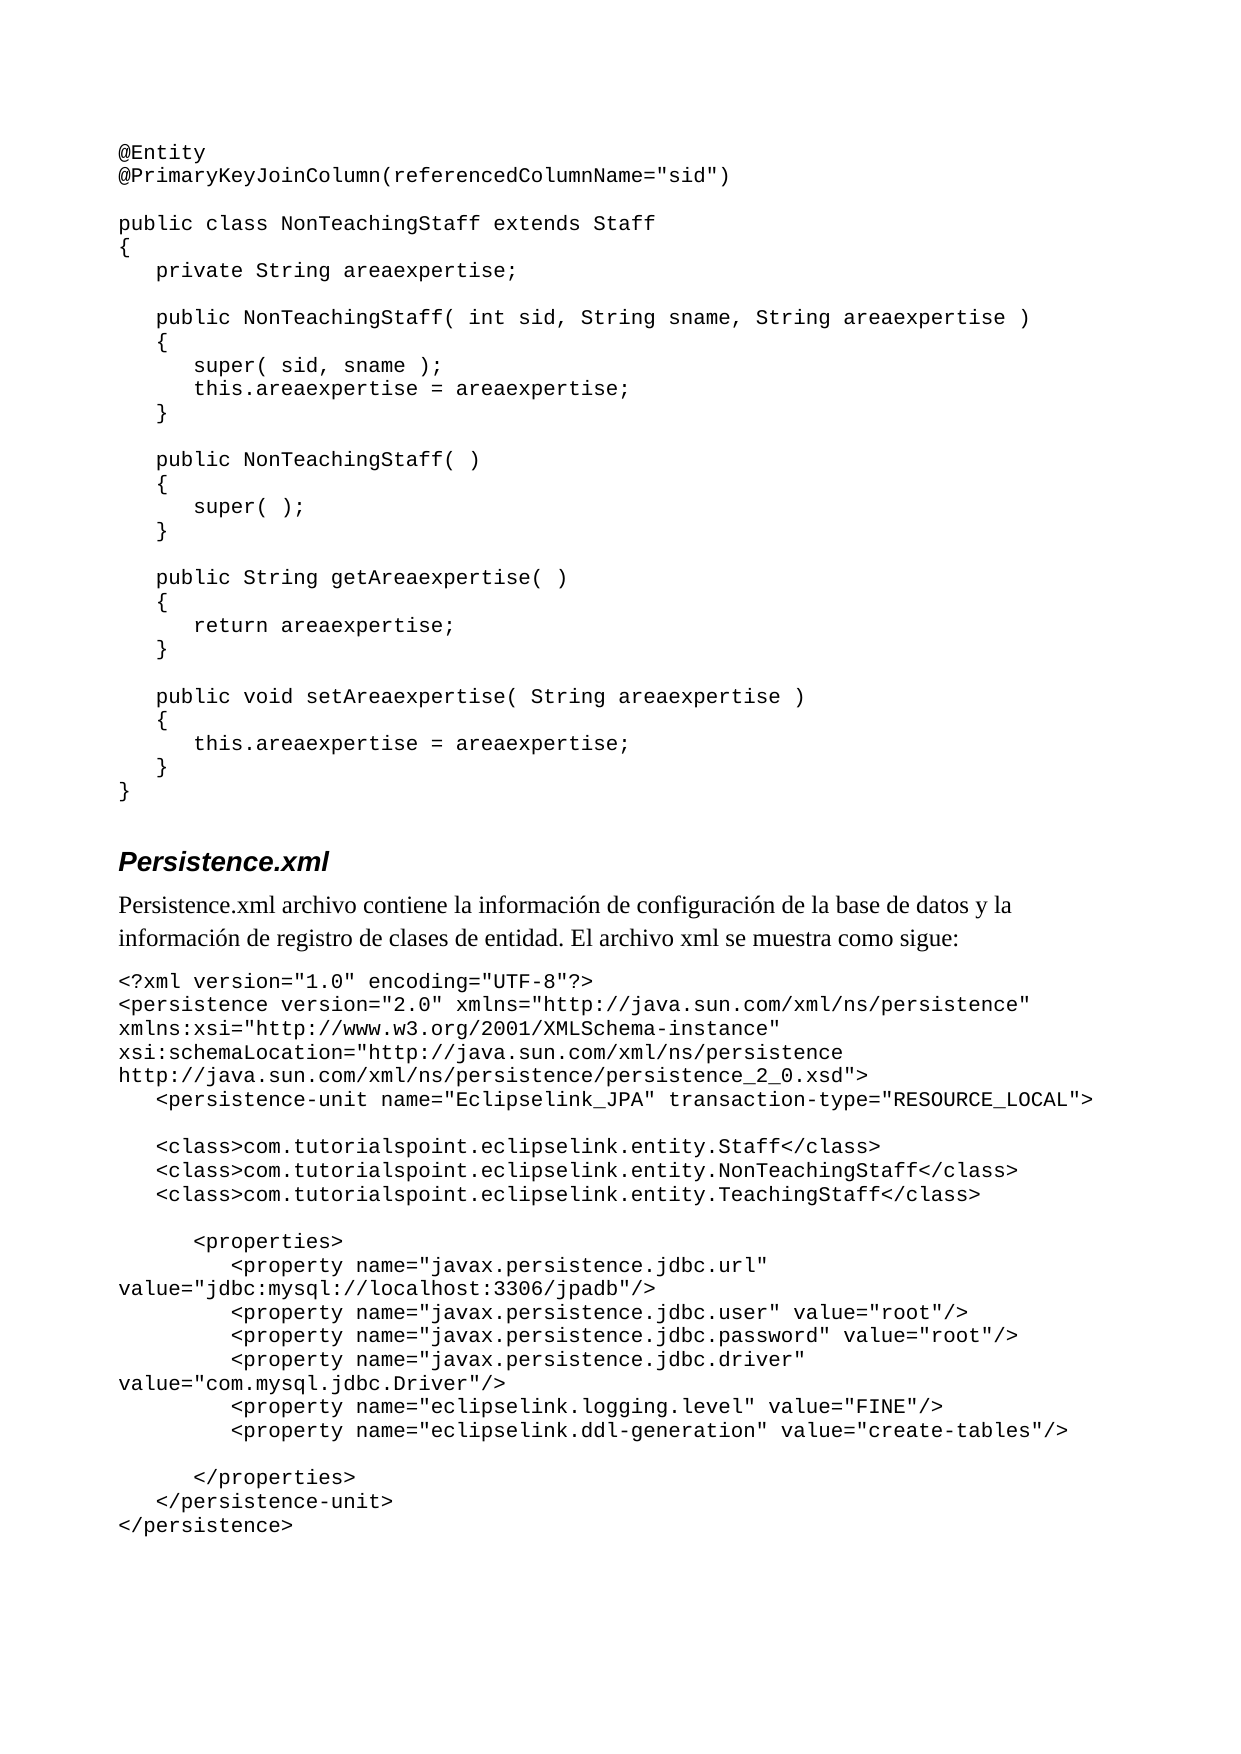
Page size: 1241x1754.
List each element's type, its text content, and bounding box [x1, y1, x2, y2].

text <class>com.tutorialspoint.eclipselink.entity.TeachingStaff</class> [118, 1184, 1122, 1207]
text { [118, 591, 1122, 615]
text } [118, 638, 1122, 662]
text <property name="javax.persistence.jdbc.user" value="root"/> [118, 1302, 1122, 1326]
text </persistence> [118, 1515, 1122, 1538]
text public void setAreaexpertise( String areaexpertise ) [118, 686, 1122, 709]
text </properties> [118, 1467, 1122, 1491]
text this.areaexpertise = areaexpertise; [118, 378, 1122, 402]
text { [118, 709, 1122, 733]
text { [118, 331, 1122, 354]
text <?xml version="1.0" encoding="UTF-8"?> [118, 971, 1122, 994]
subtitle Persistence.xml [118, 846, 1122, 878]
text <class>com.tutorialspoint.eclipselink.entity.NonTeachingStaff</class> [118, 1160, 1122, 1184]
text <property name="javax.persistence.jdbc.password" value="root"/> [118, 1326, 1122, 1349]
text } [118, 780, 1122, 804]
text public String getAreaexpertise( ) [118, 567, 1122, 591]
text <class>com.tutorialspoint.eclipselink.entity.Staff</class> [118, 1136, 1122, 1160]
text <property name="javax.persistence.jdbc.driver" value="com.mysql.jdbc.Driver"/> [118, 1349, 1122, 1396]
text public NonTeachingStaff( ) [118, 449, 1122, 473]
text <property name="eclipselink.logging.level" value="FINE"/> [118, 1396, 1122, 1420]
text @Entity [118, 142, 1122, 165]
text <property name="eclipselink.ddl-generation" value="create-tables"/> [118, 1420, 1122, 1444]
text public class NonTeachingStaff extends Staff [118, 213, 1122, 236]
text this.areaexpertise = areaexpertise; [118, 733, 1122, 757]
text { [118, 236, 1122, 260]
text { [118, 473, 1122, 496]
text return areaexpertise; [118, 615, 1122, 638]
text } [118, 757, 1122, 780]
text <properties> [118, 1231, 1122, 1254]
text <persistence-unit name="Eclipselink_JPA" transaction-type="RESOURCE_LOCAL"> [118, 1089, 1122, 1113]
text public NonTeachingStaff( int sid, String sname, String areaexpertise ) [118, 307, 1122, 331]
text private String areaexpertise; [118, 260, 1122, 284]
text @PrimaryKeyJoinColumn(referencedColumnName="sid") [118, 165, 1122, 189]
text } [118, 520, 1122, 544]
text <property name="javax.persistence.jdbc.url" value="jdbc:mysql://localhost:3306/jpadb"/> [118, 1254, 1122, 1302]
text } [118, 402, 1122, 426]
text super( sid, sname ); [118, 354, 1122, 378]
text </persistence-unit> [118, 1491, 1122, 1515]
text Persistence.xml archivo contiene la información de configuración de la base de datos y la información de registro de clases de entidad. El archivo xml se muestra como sigue: [118, 890, 1122, 952]
text super( ); [118, 496, 1122, 520]
text <persistence version="2.0" xmlns="http://java.sun.com/xml/ns/persistence" xmlns:xsi="http://www.w3.org/2001/XMLSchema-instance" xsi:schemaLocation="http://java.sun.com/xml/ns/persistence http://java.sun.com/xml/ns/persistence/persistence_2_0.xsd"> [118, 994, 1122, 1089]
